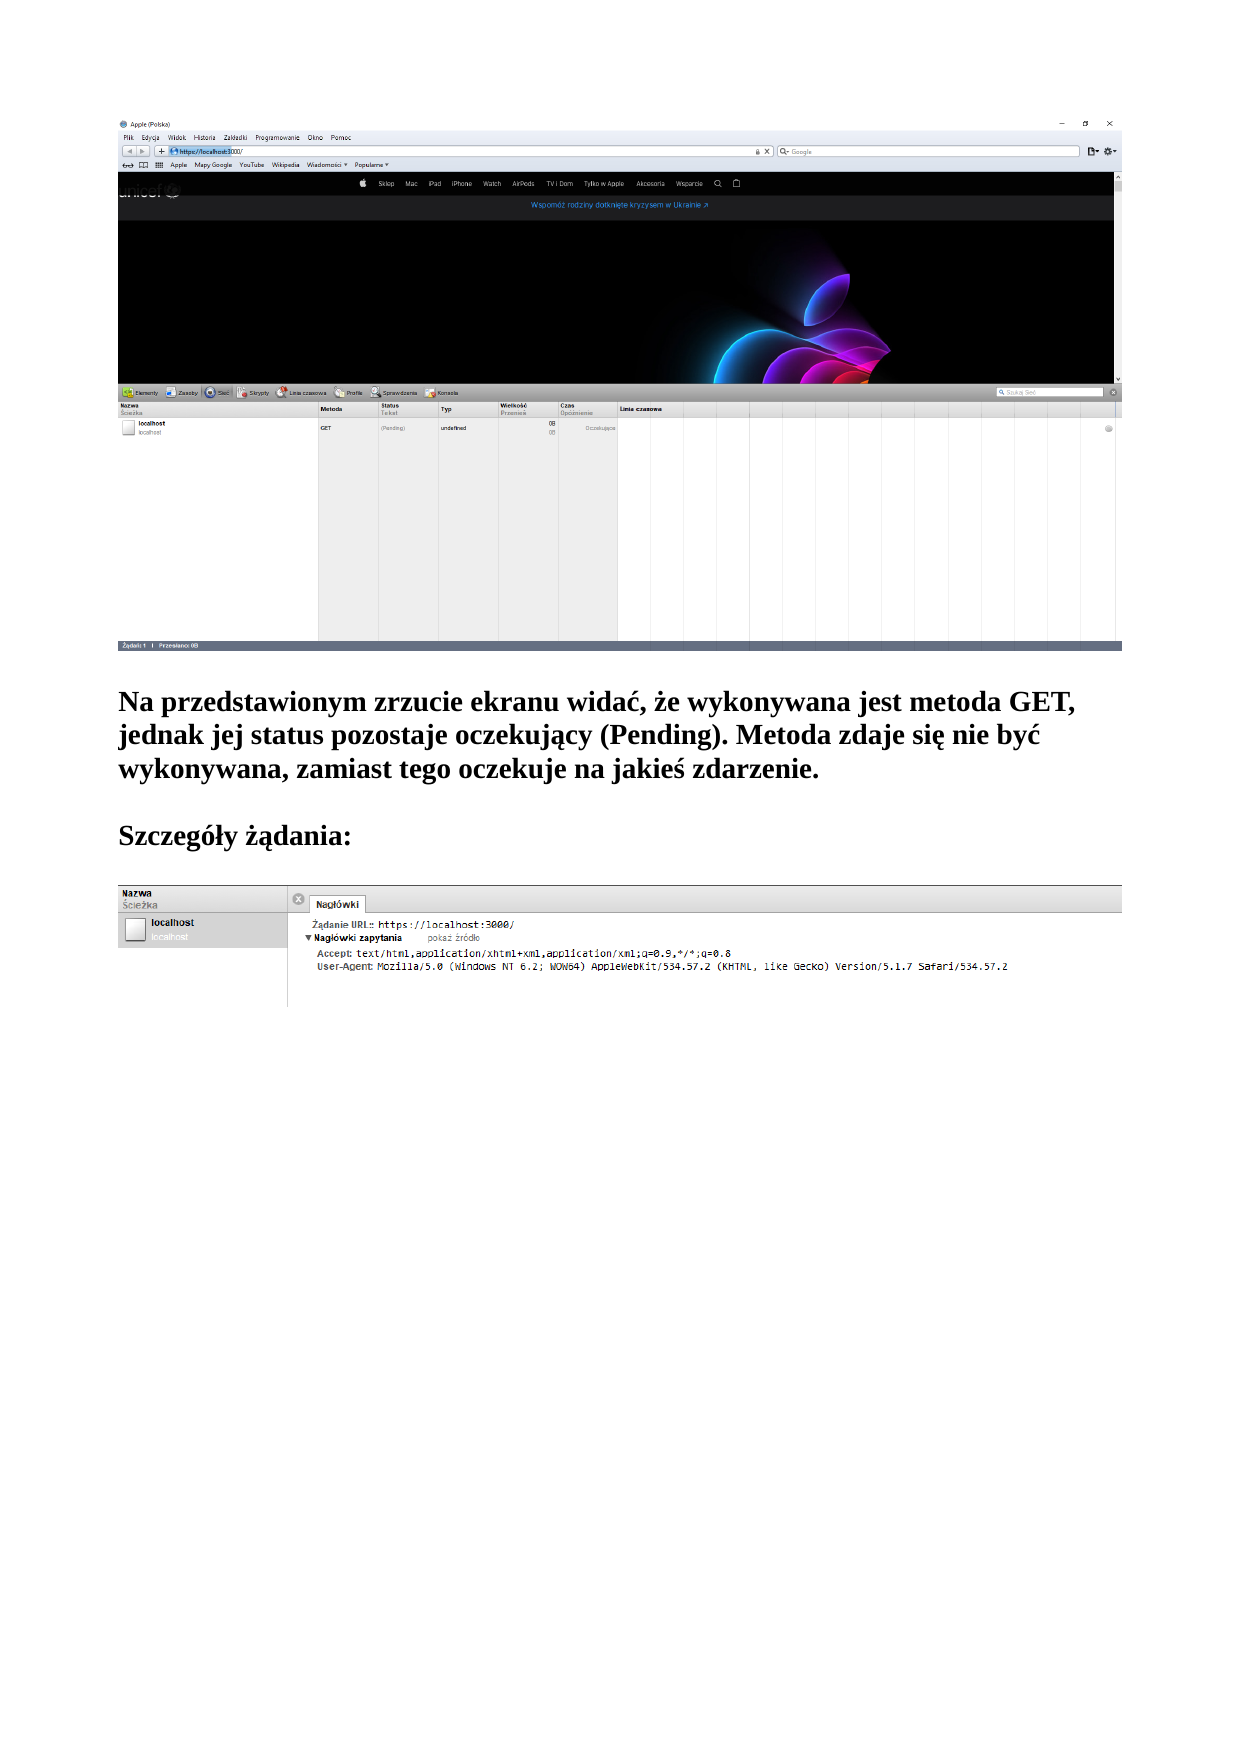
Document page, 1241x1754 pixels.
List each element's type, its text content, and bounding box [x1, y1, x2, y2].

picture [118, 118, 1122, 651]
picture [118, 885, 1122, 1007]
text Na przedstawionym zrzucie ekranu widać, że wykonywana jest metoda GET, jednak jej status pozostaje oczekujący (Pending). Metoda zdaje się nie być wykonywana, zamiast tego oczekuje na jakieś zdarzenie. [118, 684, 1122, 784]
text Szczegóły żądania: [118, 818, 1122, 851]
